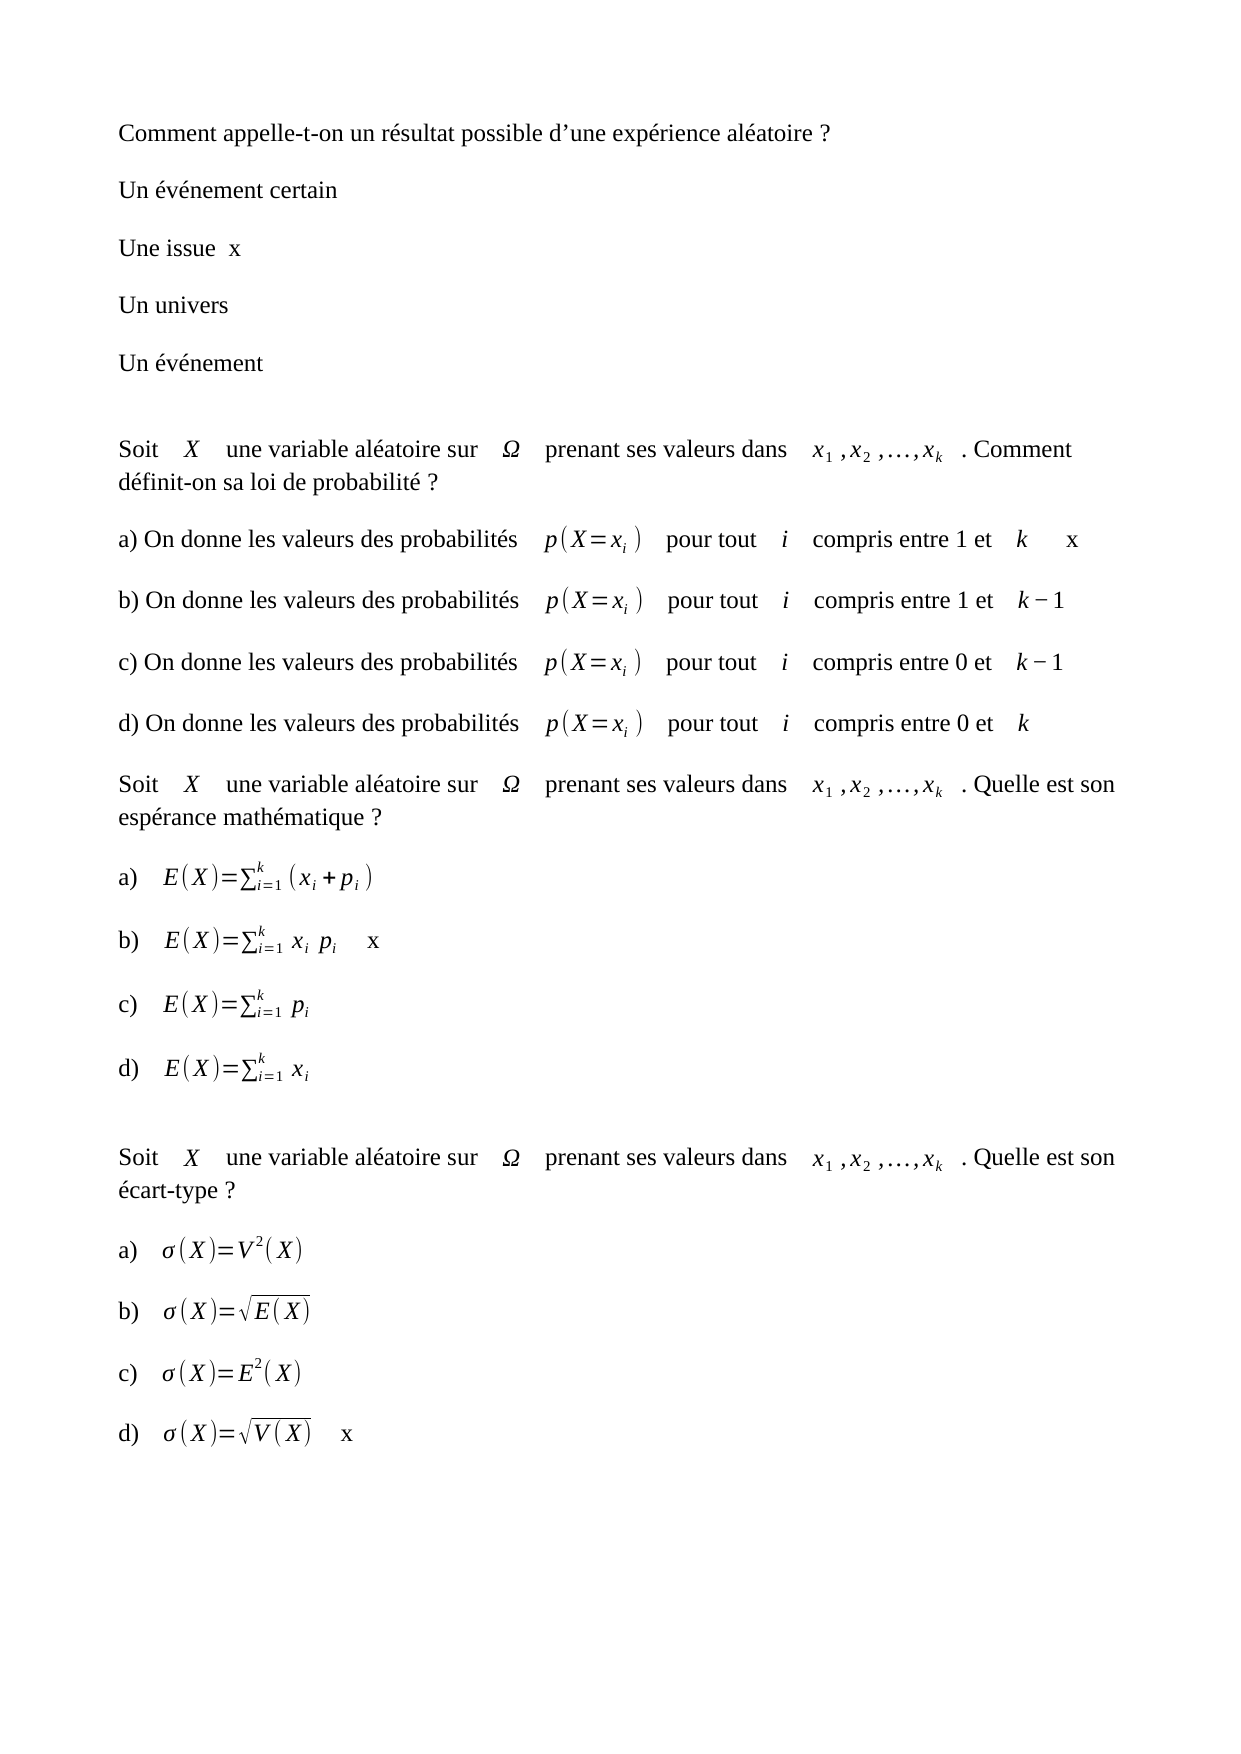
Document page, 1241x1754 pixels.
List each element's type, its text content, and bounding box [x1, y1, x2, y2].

text Un événement [118, 348, 1122, 377]
text a) [118, 1232, 1122, 1265]
text a) On donne les valeurs des probabilités pour tout compris entre 1 et x [118, 524, 1122, 557]
text a) [118, 859, 1122, 894]
text c) On donne les valeurs des probabilités pour tout compris entre 0 et [118, 647, 1122, 679]
text c) [118, 1355, 1122, 1388]
text c) [118, 986, 1122, 1021]
text d) x [118, 1417, 1122, 1449]
text Soit une variable aléatoire sur prenant ses valeurs dans . Comment définit-on sa loi de probabilité ? [118, 434, 1122, 496]
text Un événement certain [118, 176, 1122, 204]
text b) ​ [118, 1294, 1122, 1326]
text b) x [118, 923, 1122, 958]
text Soit une variable aléatoire sur prenant ses valeurs dans . Quelle est son écart-type ? [118, 1142, 1122, 1204]
text d) On donne les valeurs des probabilités pour tout compris entre 0 et [118, 708, 1122, 741]
text d) [118, 1050, 1122, 1085]
text b) On donne les valeurs des probabilités pour tout compris entre 1 et [118, 586, 1122, 618]
text Soit une variable aléatoire sur prenant ses valeurs dans . Quelle est son espérance mathématique ? [118, 769, 1122, 830]
text Une issue x [118, 233, 1122, 262]
text Un univers [118, 291, 1122, 319]
text Comment appelle-t-on un résultat possible d’une expérience aléatoire ? [118, 118, 1122, 147]
